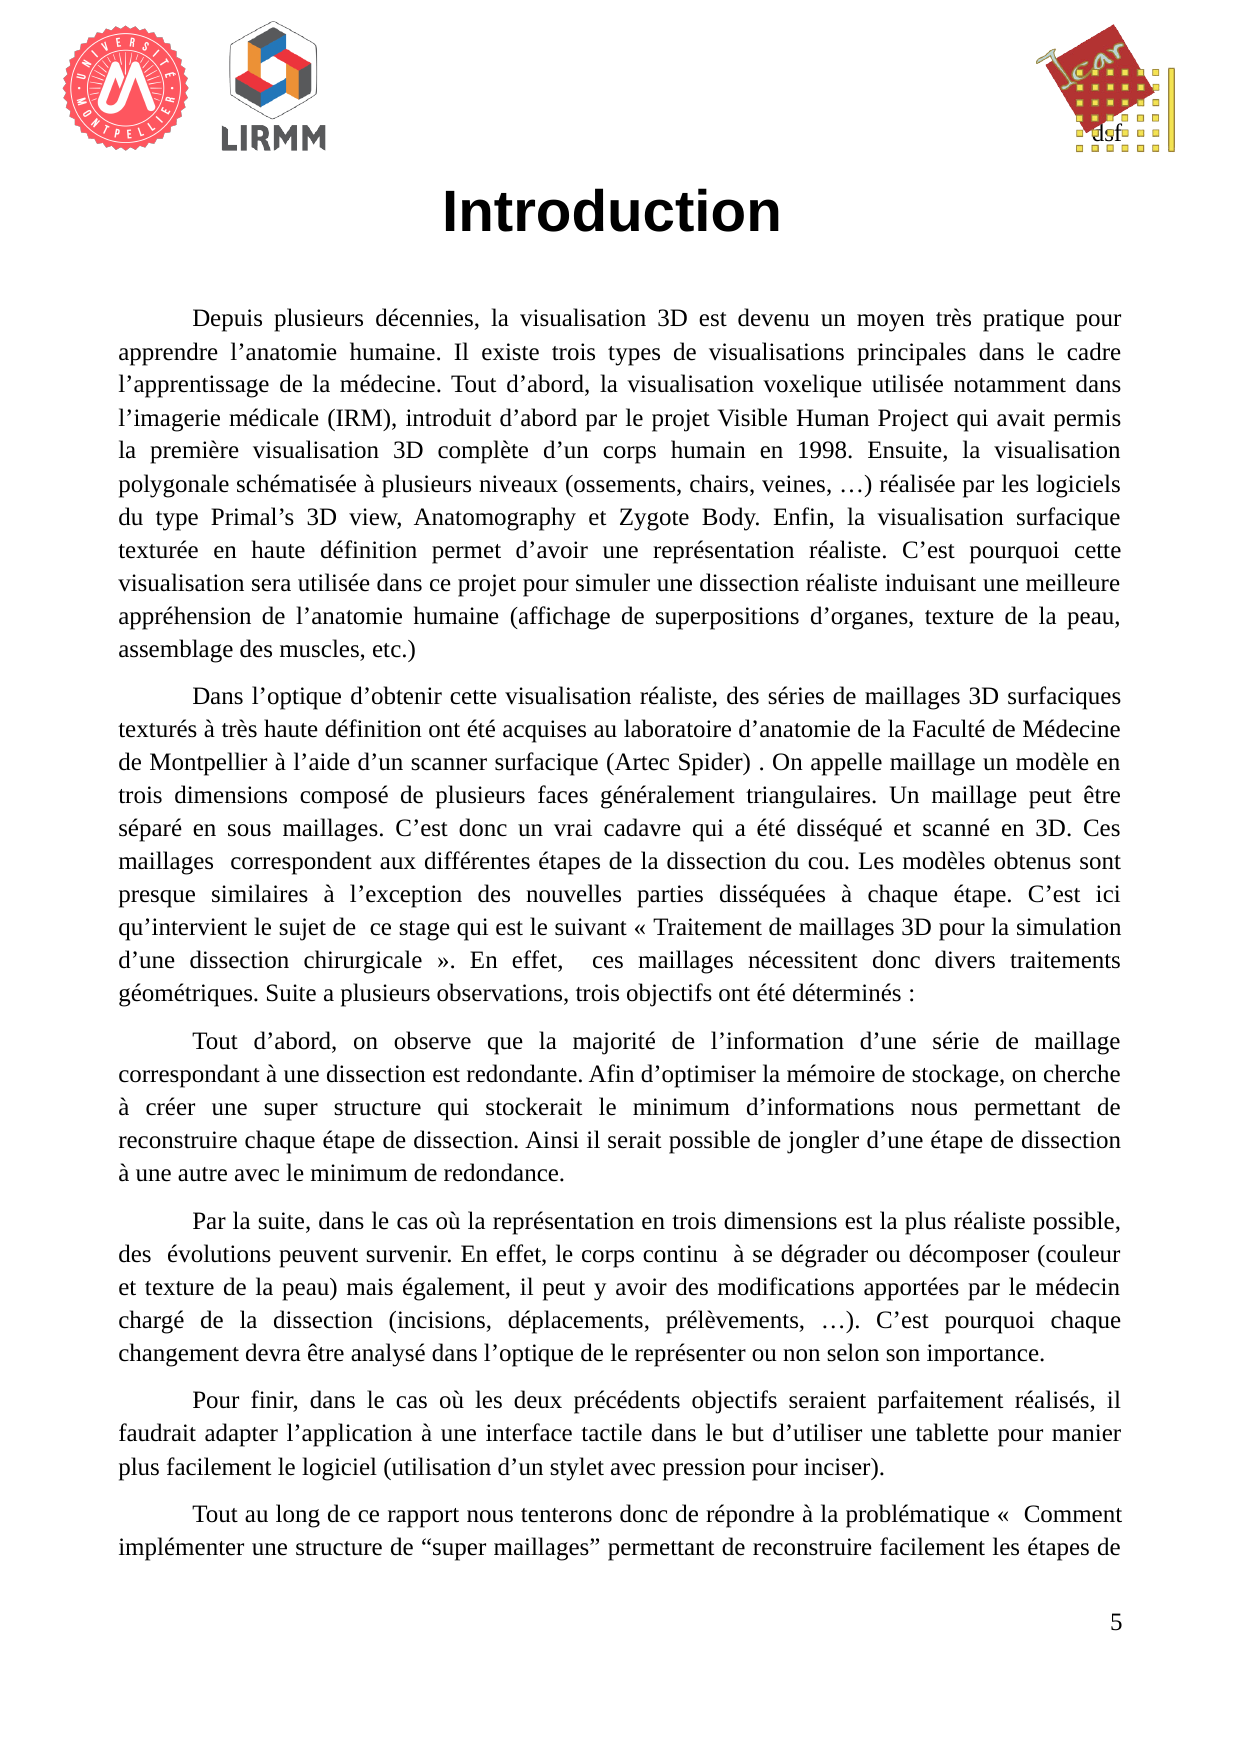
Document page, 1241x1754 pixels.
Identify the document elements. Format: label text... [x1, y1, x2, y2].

picture [1025, 6, 1177, 154]
picture [203, 16, 343, 155]
text Par la suite, dans le cas où la représentation en trois dimensions est la plus réaliste possible, des évolutions peuvent survenir. En effet, le corps continu à se dégrader ou décomposer (couleur et texture de la peau) mais également, il peut y avoir des modifications apportées par le médecin chargé de la dissection (incisions, déplacements, prélèvements, …). C’est pourquoi chaque changement devra être analysé dans l’optique de le représenter ou non selon son importance. [118, 1206, 1122, 1367]
text Depuis plusieurs décennies, la visualisation 3D est devenu un moyen très pratique pour apprendre l’anatomie humaine. Il existe trois types de visualisations principales dans le cadre l’apprentissage de la médecine. Tout d’abord, la visualisation voxelique utilisée notamment dans l’imagerie médicale (IRM), introduit d’abord par le projet Visible Human Project qui avait permis la première visualisation 3D complète d’un corps humain en 1998. Ensuite, la visualisation polygonale schématisée à plusieurs niveaux (ossements, chairs, veines, …) réalisée par les logiciels du type Primal’s 3D view, Anatomography et Zygote Body. Enfin, la visualisation surfacique texturée en haute définition permet d’avoir une représentation réaliste. C’est pourquoi cette visualisation sera utilisée dans ce projet pour simuler une dissection réaliste induisant une meilleure appréhension de l’anatomie humaine (affichage de superpositions d’organes, texture de la peau, assemblage des muscles, etc.) [118, 303, 1122, 662]
text Tout au long de ce rapport nous tenterons donc de répondre à la problématique « Comment implémenter une structure de “super maillages” permettant de reconstruire facilement les étapes de [118, 1499, 1122, 1561]
text Tout d’abord, on observe que la majorité de l’information d’une série de maillage correspondant à une dissection est redondante. Afin d’optimiser la mémoire de stockage, on cherche à créer une super structure qui stockerait le minimum d’informations nous permettant de reconstruire chaque étape de dissection. Ainsi il serait possible de jongler d’une étape de dissection à une autre avec le minimum de redondance. [118, 1026, 1122, 1187]
picture [57, 13, 201, 156]
title Introduction [118, 176, 1122, 243]
text Pour finir, dans le cas où les deux précédents objectifs seraient parfaitement réalisés, il faudrait adapter l’application à une interface tactile dans le but d’utiliser une tablette pour manier plus facilement le logiciel (utilisation d’un stylet avec pression pour inciser). [118, 1386, 1122, 1480]
text Dans l’optique d’obtenir cette visualisation réaliste, des séries de maillages 3D surfaciques texturés à très haute définition ont été acquises au laboratoire d’anatomie de la Faculté de Médecine de Montpellier à l’aide d’un scanner surfacique (Artec Spider) . On appelle maillage un modèle en trois dimensions composé de plusieurs faces généralement triangulaires. Un maillage peut être séparé en sous maillages. C’est donc un vrai cadavre qui a été disséqué et scanné en 3D. Ces maillages correspondent aux différentes étapes de la dissection du cou. Les modèles obtenus sont presque similaires à l’exception des nouvelles parties disséquées à chaque étape. C’est ici qu’intervient le sujet de ce stage qui est le suivant « Traitement de maillages 3D pour la simulation d’une dissection chirurgicale ». En effet, ces maillages nécessitent donc divers traitements géométriques. Suite a plusieurs observations, trois objectifs ont été déterminés : [118, 681, 1122, 1007]
